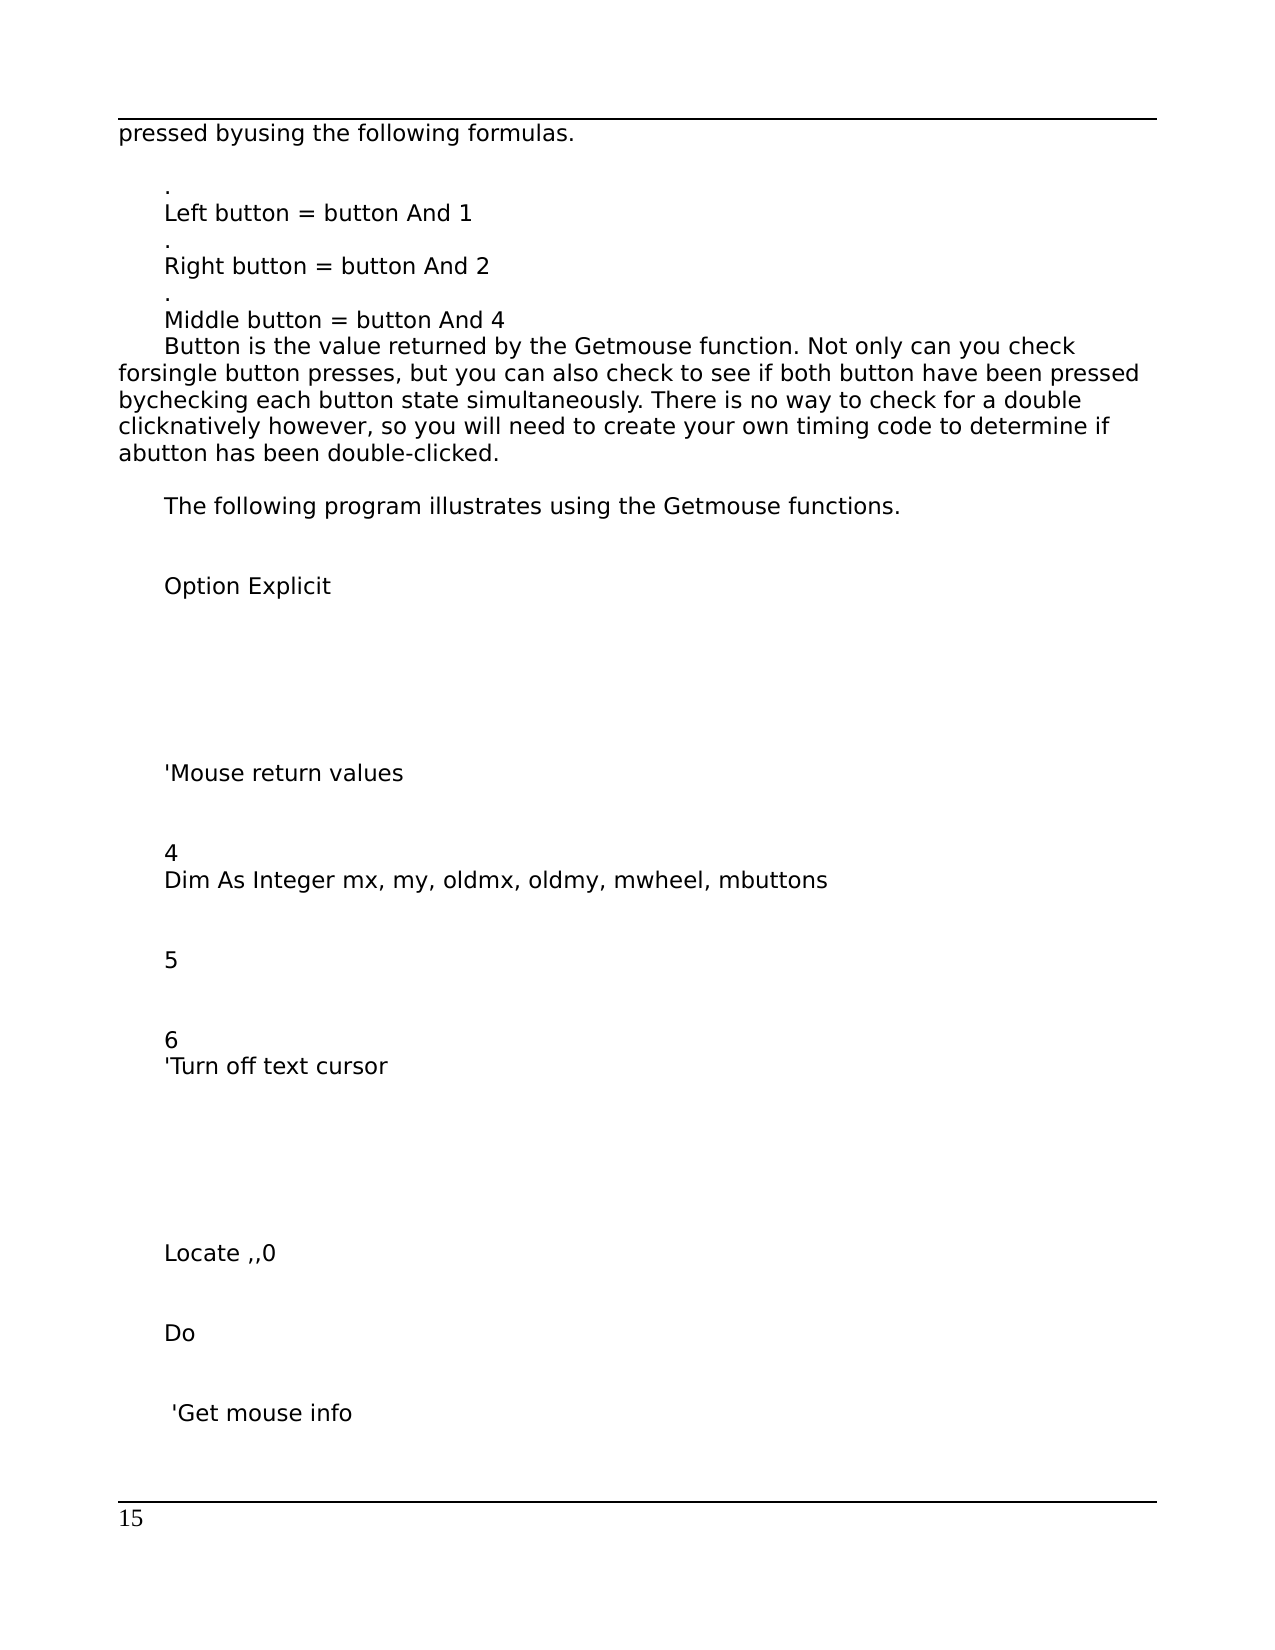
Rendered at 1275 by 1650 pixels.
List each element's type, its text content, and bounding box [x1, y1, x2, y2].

text Locate ,,0 [118, 1240, 1157, 1267]
text Option Explicit [118, 573, 1157, 600]
text The following program illustrates using the Getmouse functions. [118, 493, 1157, 520]
text pressed byusing the following formulas. [118, 120, 1157, 147]
text 6 [118, 1027, 1157, 1053]
text Left button = button And 1 [118, 200, 1157, 227]
text Do [118, 1320, 1157, 1347]
text Right button = button And 2 [118, 253, 1157, 280]
text . [118, 280, 1157, 307]
text 5 [118, 947, 1157, 973]
text Button is the value returned by the Getmouse function. Not only can you check forsingle button presses, but you can also check to see if both button have been pressed bychecking each button state simultaneously. There is no way to check for a double clicknatively however, so you will need to create your own timing code to determine if abutton has been double-clicked. [118, 333, 1157, 467]
text Dim As Integer mx, my, oldmx, oldmy, mwheel, mbuttons [118, 867, 1157, 893]
text 'Turn off text cursor [118, 1053, 1157, 1080]
text 4 [118, 840, 1157, 867]
text 'Get mouse info [118, 1400, 1157, 1427]
text Middle button = button And 4 [118, 307, 1157, 333]
text . [118, 173, 1157, 200]
text 'Mouse return values [118, 760, 1157, 787]
text . [118, 227, 1157, 253]
